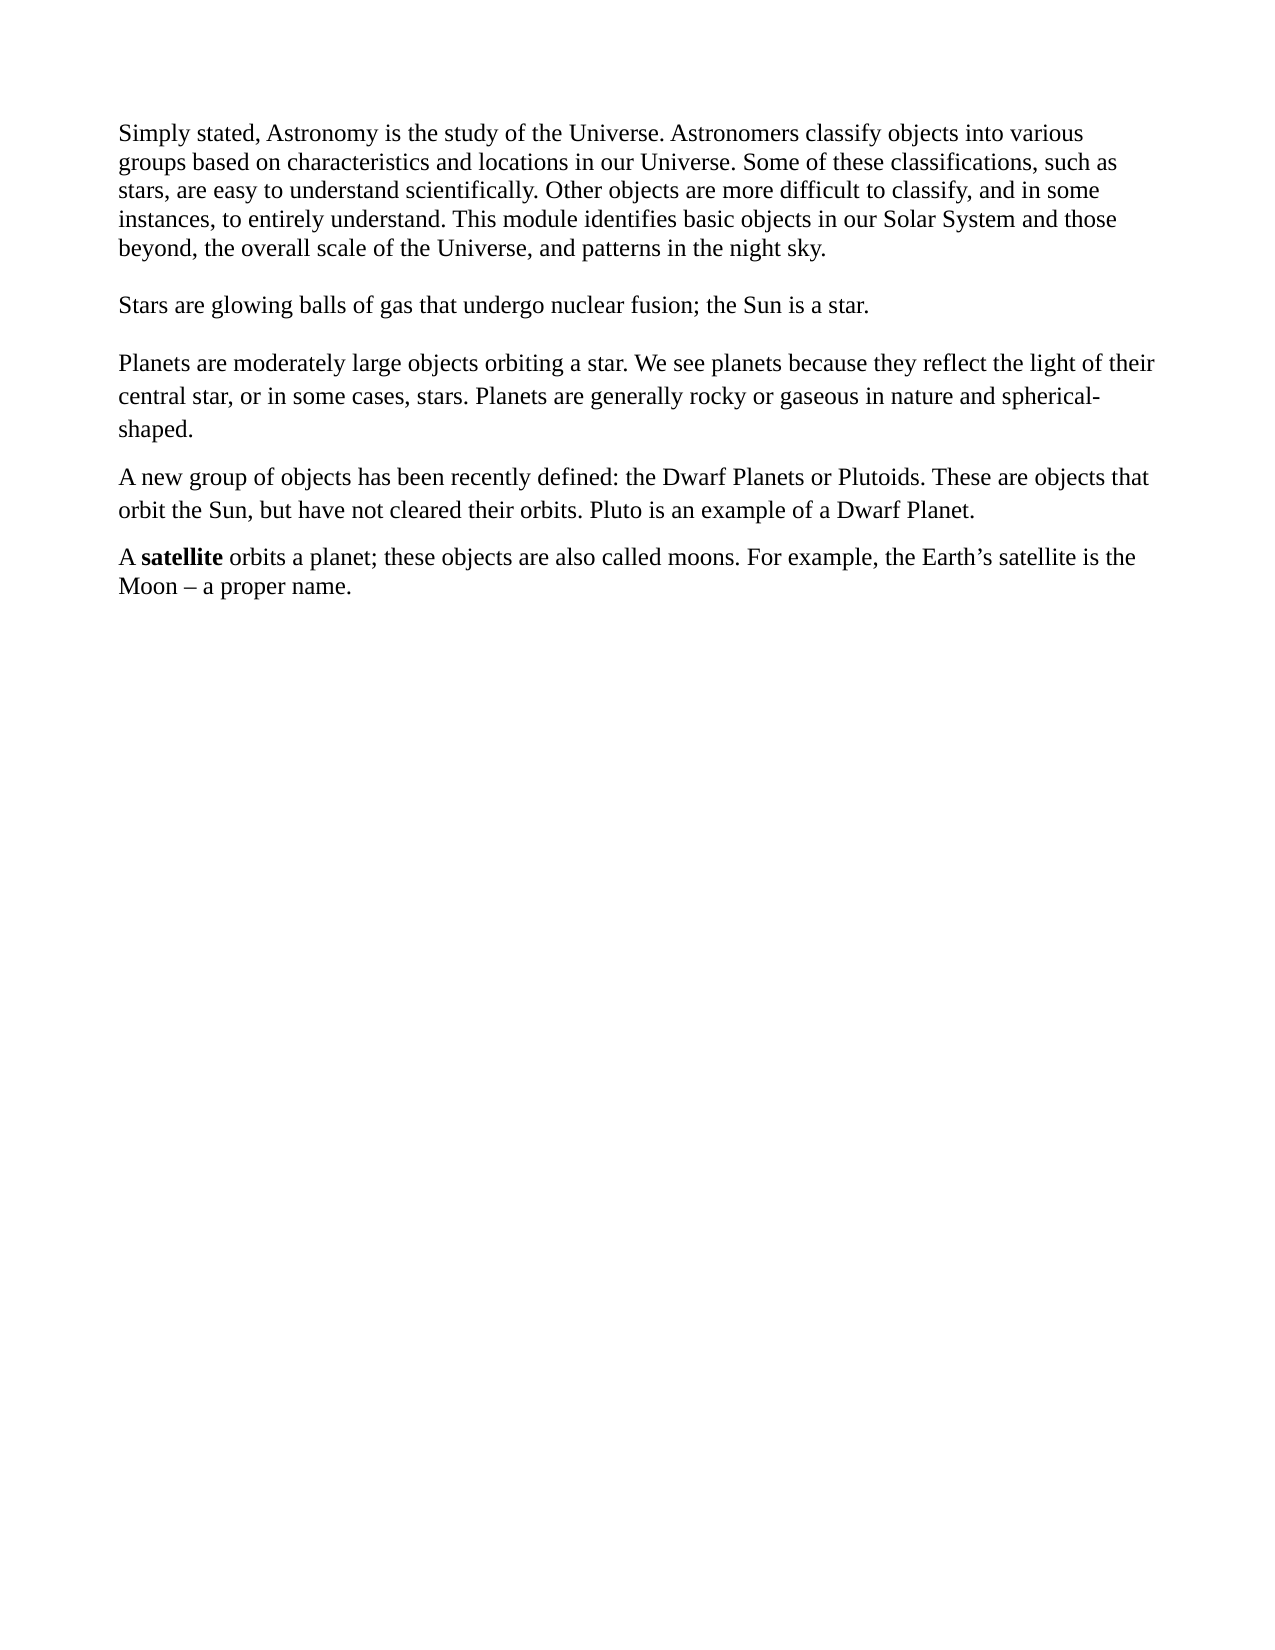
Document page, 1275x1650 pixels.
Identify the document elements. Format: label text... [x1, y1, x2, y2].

text Planets are moderately large objects orbiting a star. We see planets because they reflect the light of their central star, or in some cases, stars. Planets are generally rocky or gaseous in nature and spherical-shaped. [118, 348, 1157, 443]
text Simply stated, Astronomy is the study of the Universe. Astronomers classify objects into various groups based on characteristics and locations in our Universe. Some of these classifications, such as stars, are easy to understand scientifically. Other objects are more difficult to classify, and in some instances, to entirely understand. This module identifies basic objects in our Solar System and those beyond, the overall scale of the Universe, and patterns in the night sky. [118, 118, 1157, 262]
text A new group of objects has been recently defined: the Dwarf Planets or Plutoids. These are objects that orbit the Sun, but have not cleared their orbits. Pluto is an example of a Dwarf Planet. [118, 462, 1157, 523]
text A satellite orbits a planet; these objects are also called moons. For example, the Earth’s satellite is the Moon – a proper name. [118, 542, 1157, 600]
text Stars are glowing balls of gas that undergo nuclear fusion; the Sun is a star. [118, 291, 1157, 319]
